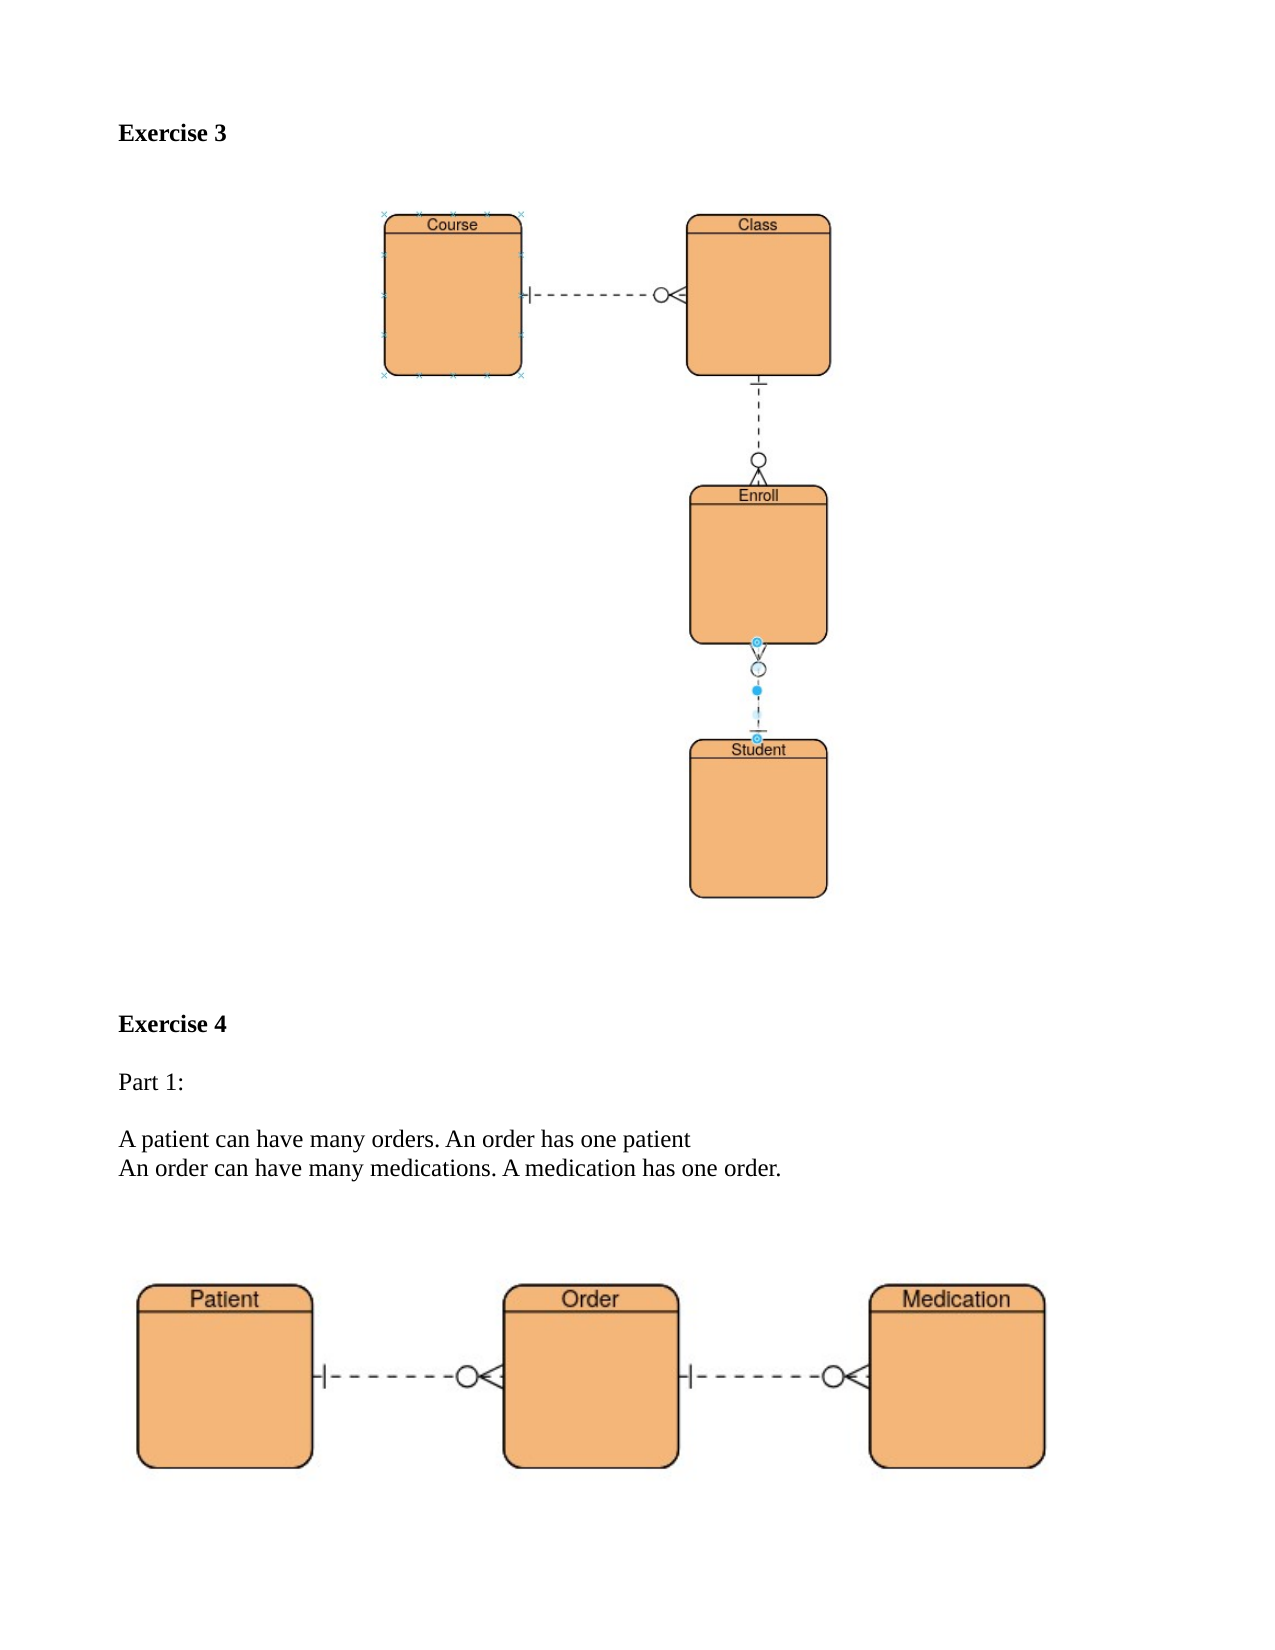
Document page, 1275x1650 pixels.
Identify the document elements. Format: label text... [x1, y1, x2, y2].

text Part 1: [118, 1067, 1157, 1096]
text A patient can have many orders. An order has one patient [118, 1124, 1157, 1153]
picture [352, 158, 894, 957]
text An order can have many medications. A medication has one order. [118, 1153, 1157, 1182]
text Exercise 4 [118, 1009, 1157, 1038]
picture [121, 1254, 1066, 1513]
text Exercise 3 [118, 118, 1157, 147]
